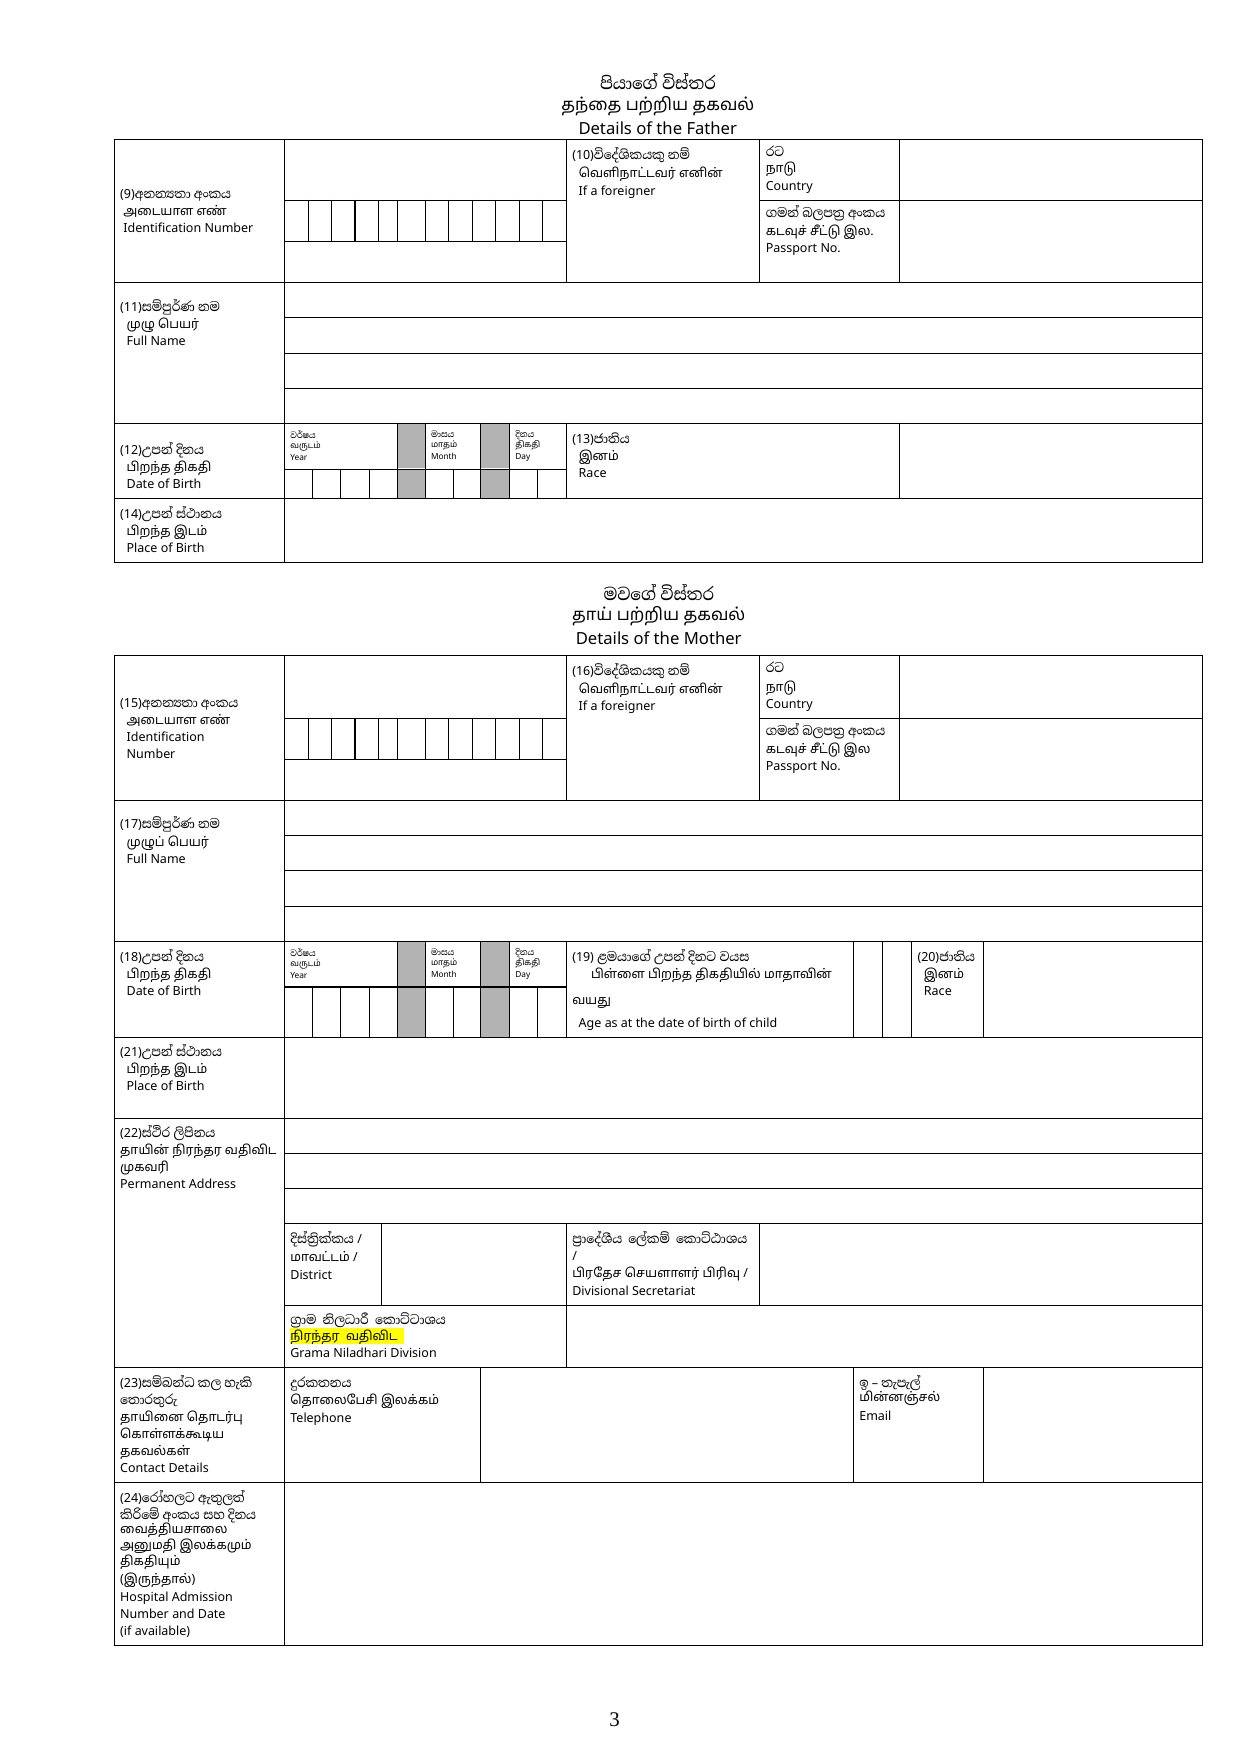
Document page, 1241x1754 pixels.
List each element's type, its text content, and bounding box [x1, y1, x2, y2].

table_cell [510, 470, 537, 498]
table_cell (17)සම්පුර්ණ නම முழுப் பெயர் Full Name [115, 801, 284, 941]
table_cell [481, 942, 509, 986]
table_cell [379, 719, 397, 759]
table_cell [449, 201, 472, 241]
table_cell [426, 201, 448, 241]
table_cell [285, 354, 1202, 388]
table_cell [313, 988, 340, 1037]
table_cell මාසය மாதம் Month [426, 424, 480, 468]
table_cell ඉ – තැපැල් மின்னஞ்சல் Email [854, 1368, 983, 1482]
table_cell (21)උපන් ස්ථානය பிறந்த இடம் Place of Birth [115, 1038, 284, 1117]
table_cell [285, 283, 1202, 317]
table_cell [285, 871, 1202, 906]
table_cell [398, 988, 425, 1037]
table_cell ග්‍රාම නිලධාරී කොට්ටාශය நிரந்தர வதிவிட Grama Niladhari Division [285, 1306, 566, 1367]
table_cell දිනය திகதி Day [510, 424, 566, 468]
table_cell [285, 836, 1202, 870]
table_cell [481, 988, 509, 1037]
table_cell [984, 942, 1202, 1037]
table_cell (24)රෝහලට ඇතුලත් කිරිමේ අංකය සහ දිනය வைத்தியசாலை அனுமதி இலக்கமும் திகதியும் (இருந்தால்) Hospital Admission Number and Date (if available) [115, 1483, 284, 1645]
table_cell [285, 1483, 1202, 1645]
table_cell [426, 988, 453, 1037]
table_cell [538, 470, 566, 498]
table_cell [370, 470, 397, 498]
table_cell [341, 470, 369, 498]
table_cell රට நாடு Country [760, 656, 899, 717]
table_cell [426, 470, 453, 498]
table_cell [285, 470, 312, 498]
table_header (10)විදේශිකයකු නම් வெளிநாட்டவர் எனின் If a foreigner [567, 140, 759, 282]
table_cell (19) ළමයාගේ උපන් දිනට වයස பிள்ளை பிறந்த திகதியில் மாதாவின் வயது Age as at the date of birth of child [567, 942, 853, 1037]
table_cell දුරකතනය தொலைபேசி இலக்கம் Telephone [285, 1368, 480, 1482]
table_cell [543, 719, 566, 759]
table_cell [496, 201, 519, 241]
text Details of the Father [112, 116, 1203, 139]
table_cell [356, 201, 378, 241]
table_cell වර්ෂය வருடம் Year [285, 424, 397, 468]
table_cell [285, 1038, 1202, 1117]
table_cell [496, 719, 519, 759]
table_cell [382, 1224, 566, 1305]
table_cell [313, 470, 340, 498]
table_cell [883, 942, 911, 1037]
table_cell [370, 988, 397, 1037]
table_cell [900, 719, 1202, 800]
table_cell [473, 719, 495, 759]
table_cell [356, 719, 378, 759]
table_cell (12)උපන් දිනය பிறந்த திகதி Date of Birth [115, 424, 284, 498]
table_cell [398, 942, 425, 986]
table_header [900, 140, 1202, 199]
table_cell [285, 656, 566, 717]
table_cell [285, 1119, 1202, 1153]
table_cell [473, 201, 495, 241]
table_cell [285, 907, 1202, 941]
table_cell (20)ජාතිය இனம் Race [912, 942, 983, 1037]
table_cell මවගේ විස්තර தாய் பற்றிய தகவல் Details of the Mother [114, 563, 1203, 655]
table_cell [900, 424, 1202, 498]
table_cell [481, 470, 509, 498]
table_cell [538, 988, 566, 1037]
table_cell [285, 760, 566, 800]
table_cell ගමන් බලපත්‍ර අංකය கடவுச் சீட்டு இல. Passport No. [760, 201, 899, 282]
table_cell (11)සම්පුර්ණ නම முழு பெயர் Full Name [115, 283, 284, 423]
table_cell [285, 389, 1202, 423]
table_cell [510, 988, 537, 1037]
table_cell [398, 719, 425, 759]
table_cell (16)විදේශිකය‍කු නම් வெளிநாட்டவர் எனின் If a foreigner [567, 656, 759, 800]
table_cell [481, 1368, 853, 1482]
table_cell [398, 201, 425, 241]
table_cell [454, 470, 480, 498]
table_cell [285, 801, 1202, 835]
table_cell [285, 1154, 1202, 1188]
table_cell [285, 318, 1202, 352]
table_cell (14)උපන් ස්ථානය பிறந்த இடம் Place of Birth [115, 499, 284, 562]
table_header [285, 140, 566, 199]
table_cell [398, 470, 425, 498]
table_cell [454, 988, 480, 1037]
table_cell [285, 499, 1202, 562]
table_cell [854, 942, 882, 1037]
text தந்தை பற்றிய தகவல் [112, 96, 1203, 116]
table_cell දිනය திகதி Day [510, 942, 566, 986]
table_cell [398, 424, 425, 468]
table_cell [332, 201, 354, 241]
table_cell [481, 424, 509, 468]
table_cell (15)අනන්‍යතා අංකය அடையாள எண் Identification Number [115, 656, 284, 800]
table_cell වර්ෂය வருடம் Year [285, 942, 397, 986]
table_cell [760, 1224, 1202, 1305]
table_cell [309, 719, 331, 759]
text පියාගේ විස්තර [112, 75, 1203, 96]
table_cell [543, 201, 566, 241]
table_cell [567, 1306, 1202, 1367]
table_cell (13)ජාතිය இனம் Race [567, 424, 899, 498]
table_cell [900, 656, 1202, 717]
table_cell මාසය மாதம் Month [426, 942, 480, 986]
table_header (9)අනන්‍යතා අංකය அடையாள எண் Identification Number [115, 140, 284, 282]
table_cell [285, 988, 312, 1037]
table_cell [285, 719, 308, 759]
table_cell [984, 1368, 1202, 1482]
table_cell [341, 988, 369, 1037]
table_cell [285, 242, 566, 282]
table_cell ගමන් බලපත්‍ර අංකය கடவுச் சீட்டு இல Passport No. [760, 719, 899, 800]
table_header රට நாடு Country [760, 140, 899, 199]
table_cell ප්‍රාදේශීය ලේකම් කොට්ඨාශය / பிரதேச செயளாளர் பிரிவு / Divisional Secretariat [567, 1224, 759, 1305]
table_cell (22)ස්ථිර ලිපිනය தாயின் நிரந்தர வதிவிட முகவரி Permanent Address [115, 1119, 284, 1367]
table_cell [285, 1189, 1202, 1223]
table_cell (23)සම්බන්ධ කල හැකි තොරතුරු தாயினை தொடர்பு கொள்ளக்கூடிய தகவல்கள் Contact Details [115, 1368, 284, 1482]
table_cell දිස්ත්‍රික්කය / மாவட்டம் / District [285, 1224, 381, 1305]
table_cell [449, 719, 472, 759]
table_cell [309, 201, 331, 241]
table_cell (18)උපන් දිනය பிறந்த திகதி Date of Birth [115, 942, 284, 1037]
table_cell [520, 719, 542, 759]
table_cell [285, 201, 308, 241]
table_cell [900, 201, 1202, 282]
table_cell [379, 201, 397, 241]
table_cell [520, 201, 542, 241]
table_cell [426, 719, 448, 759]
table_cell [332, 719, 354, 759]
